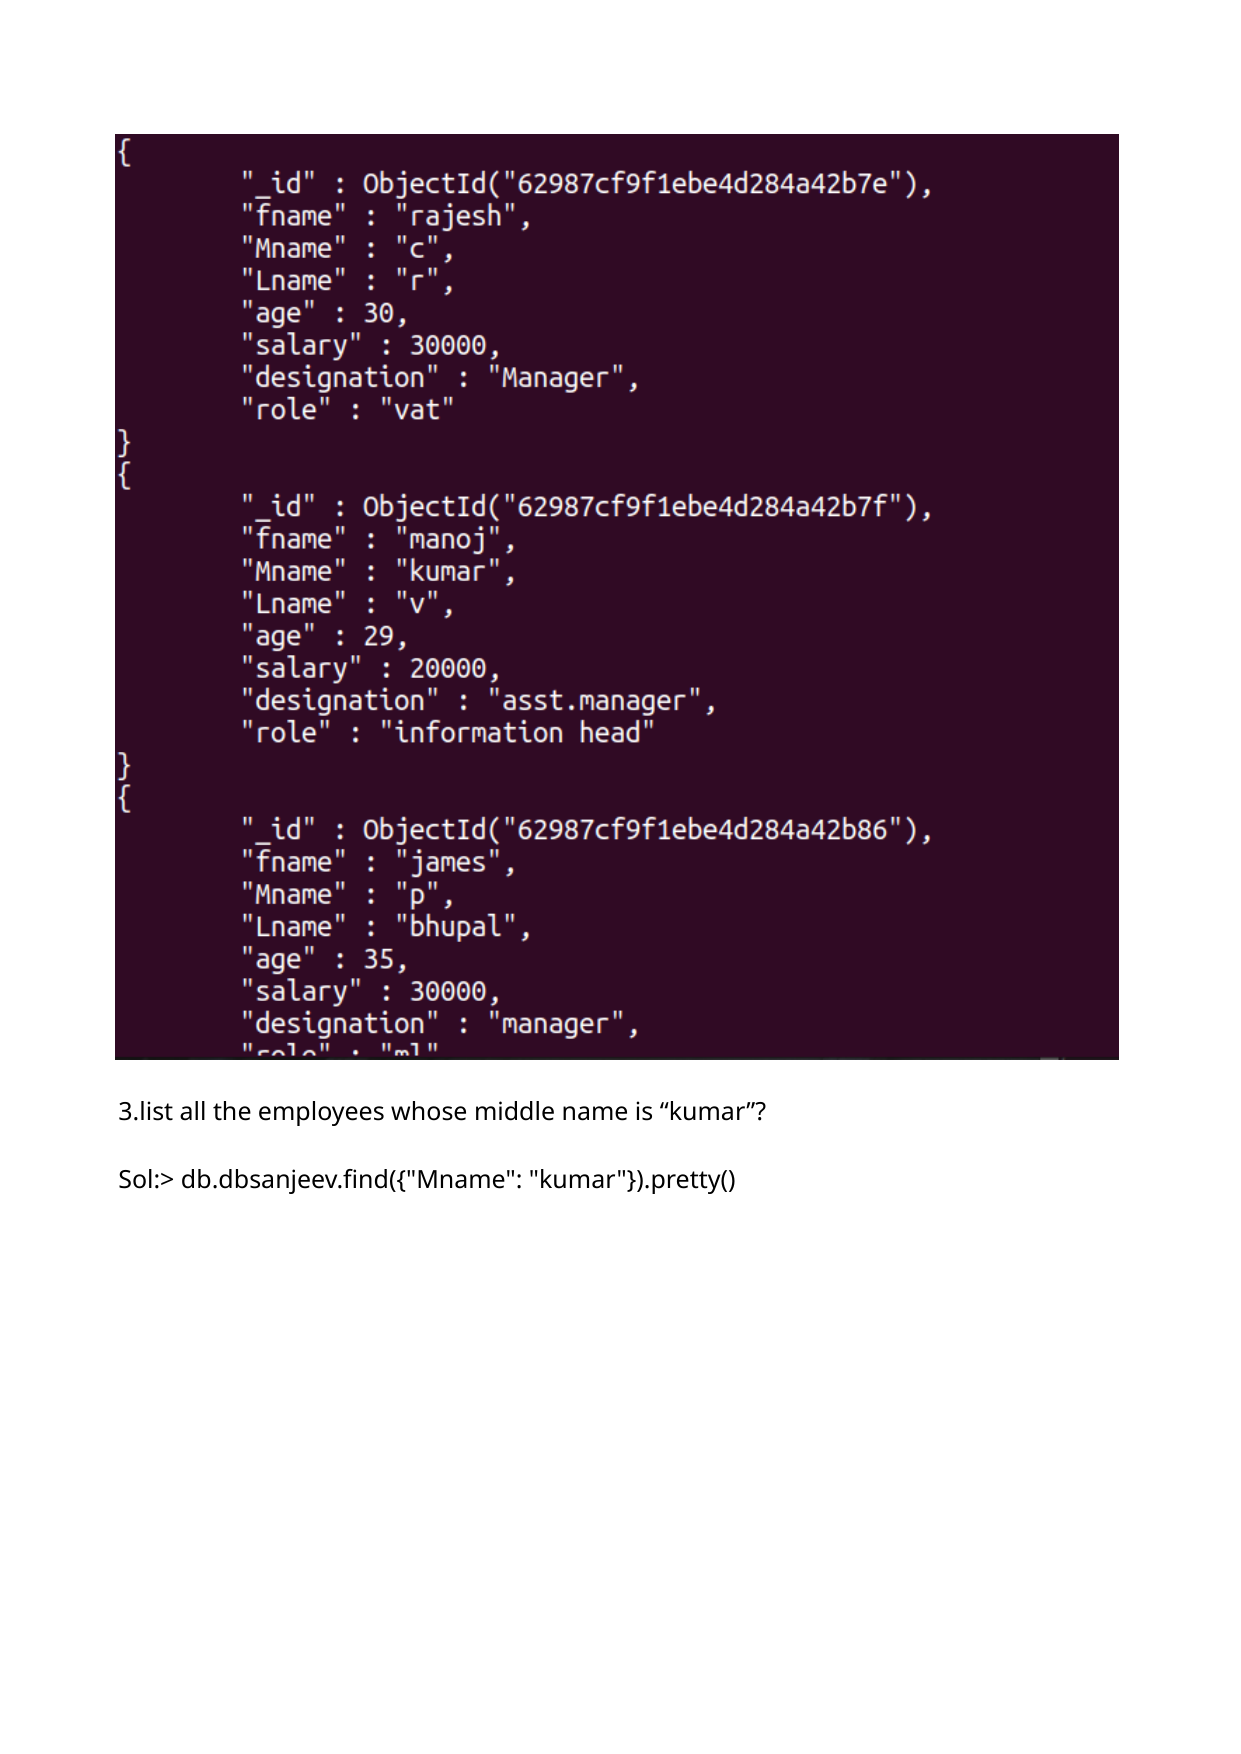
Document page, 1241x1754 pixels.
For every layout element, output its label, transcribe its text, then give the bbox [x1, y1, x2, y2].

text Sol:> db.dbsanjeev.find({"Mname": "kumar"}).pretty() [118, 1162, 1122, 1196]
picture [115, 134, 1119, 1060]
text 3.list all the employees whose middle name is “kumar”? [118, 1093, 1122, 1128]
